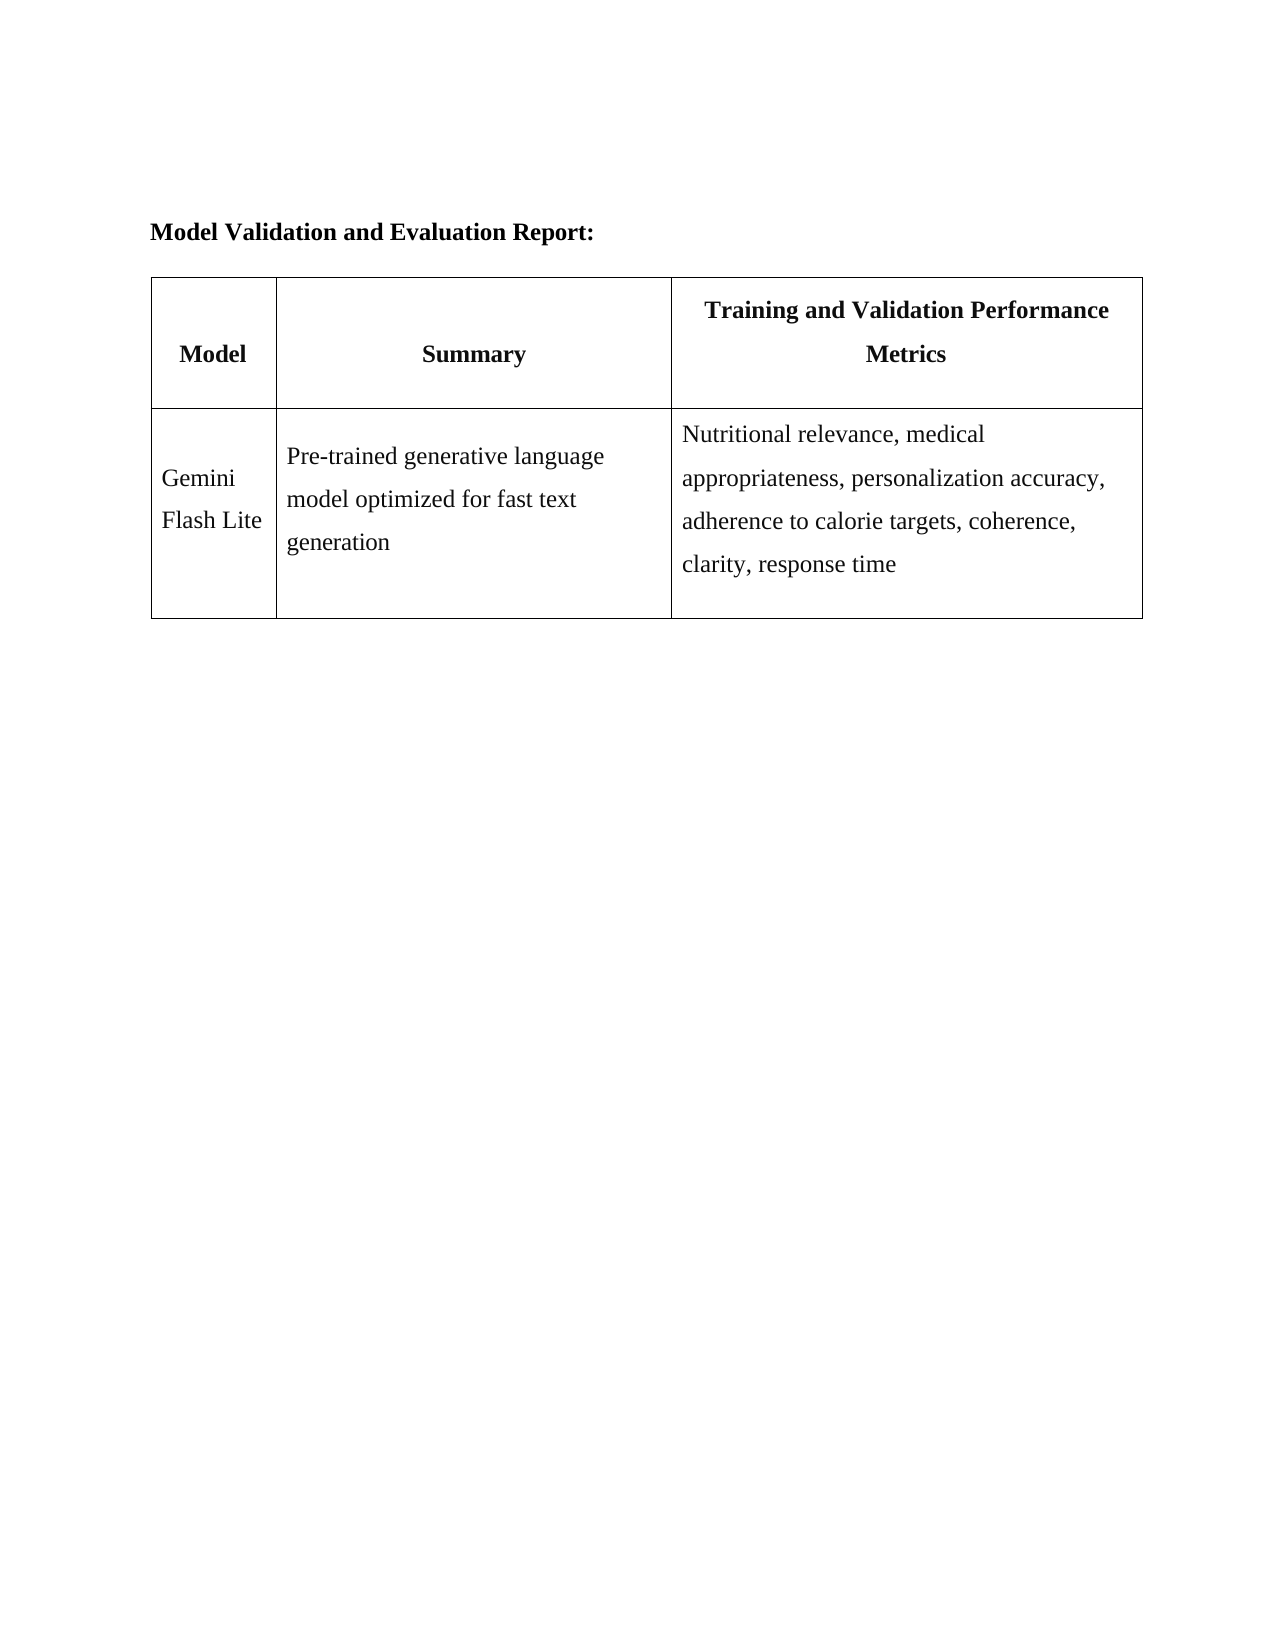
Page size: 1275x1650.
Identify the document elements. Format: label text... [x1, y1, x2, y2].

text Model Validation and Evaluation Report: [150, 217, 1162, 246]
table_header Training and Validation Performance Metrics [672, 278, 1142, 408]
table_cell Gemini Flash Lite [152, 409, 276, 618]
table_header Summary [277, 278, 671, 408]
table_header Model [152, 278, 276, 408]
table_cell Pre-trained generative language model optimized for fast text generation [277, 409, 671, 618]
table_cell Nutritional relevance, medical appropriateness, personalization accuracy, adherence to calorie targets, coherence, clarity, response time [672, 409, 1142, 618]
